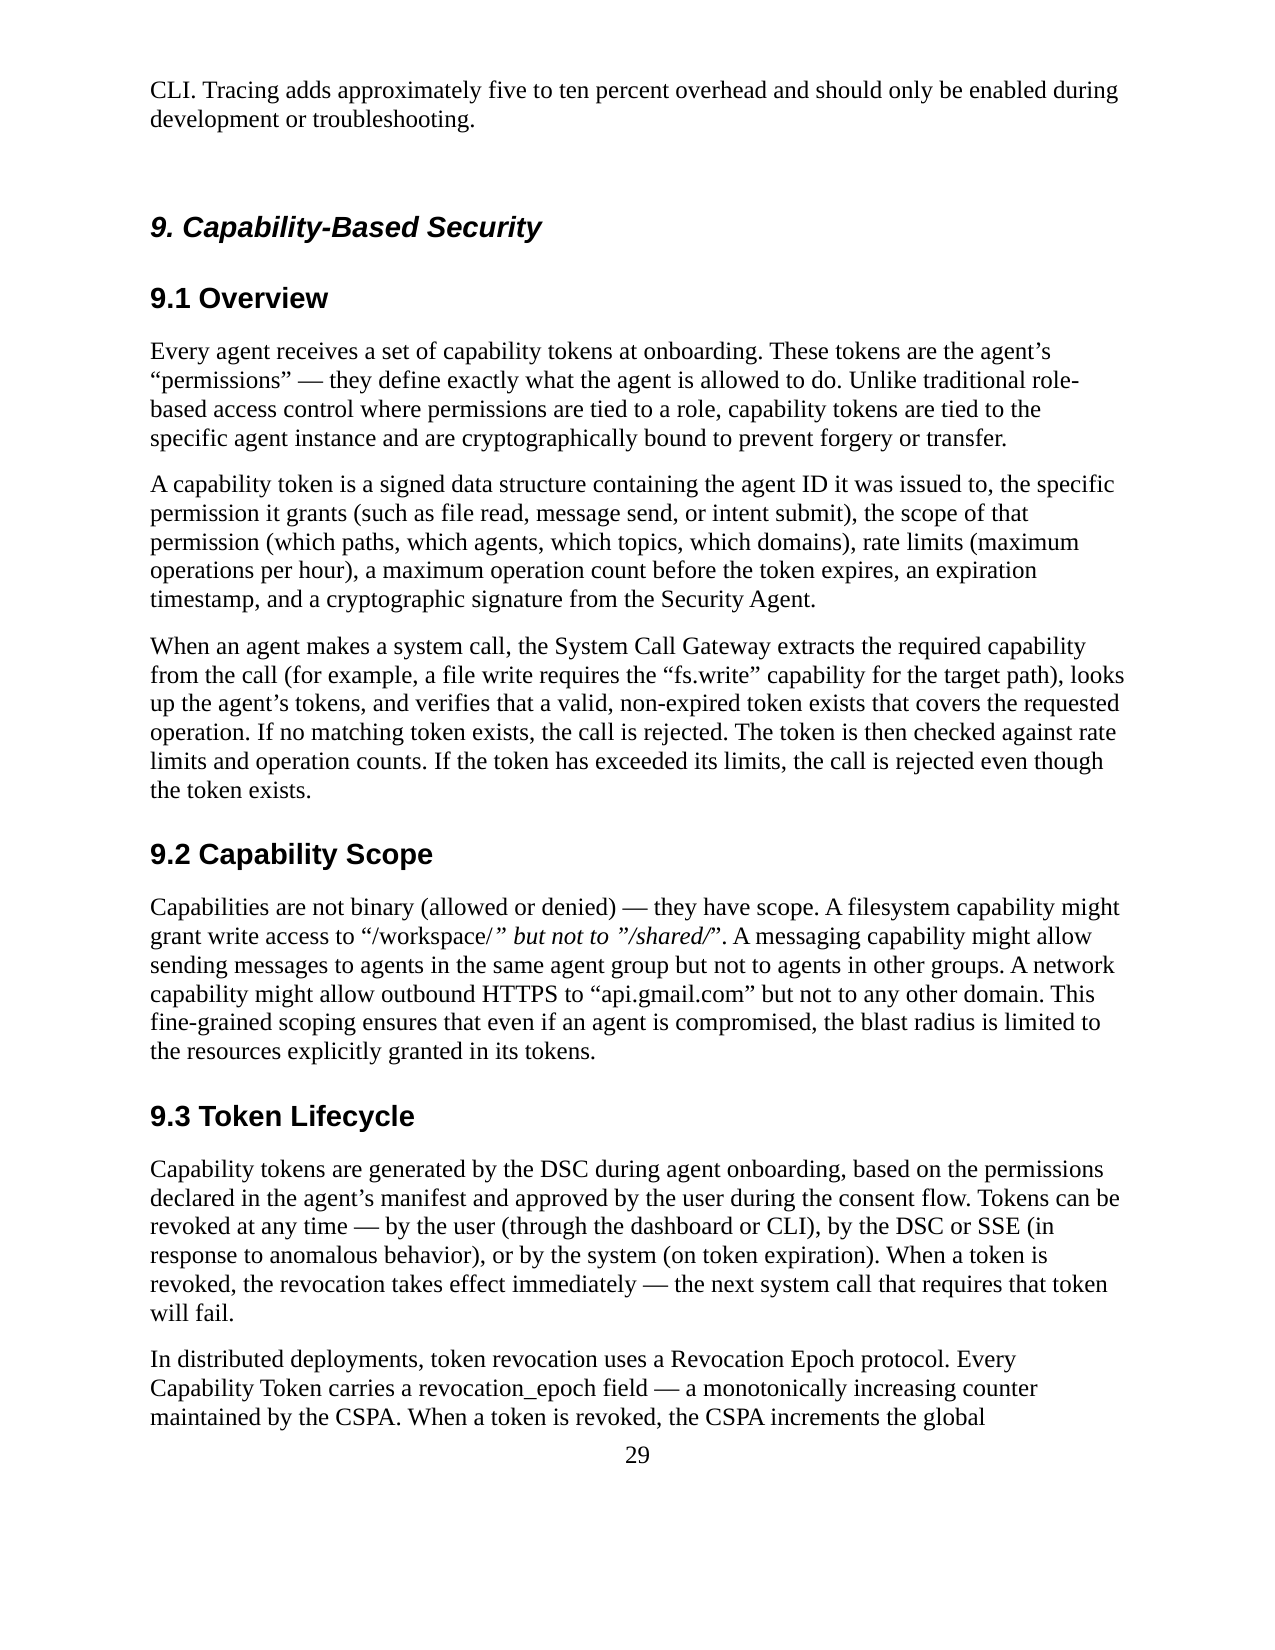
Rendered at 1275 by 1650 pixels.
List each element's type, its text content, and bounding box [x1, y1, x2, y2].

text Every agent receives a set of capability tokens at onboarding. These tokens are the agent’s “permissions” — they define exactly what the agent is allowed to do. Unlike traditional role-based access control where permissions are tied to a role, capability tokens are tied to the specific agent instance and are cryptographically bound to prevent forgery or transfer. [150, 336, 1125, 451]
text In distributed deployments, token revocation uses a Revocation Epoch protocol. Every Capability Token carries a revocation_epoch field — a monotonically increasing counter maintained by the CSPA. When a token is revoked, the CSPA increments the global [150, 1344, 1125, 1431]
text When an agent makes a system call, the System Call Gateway extracts the required capability from the call (for example, a file write requires the “fs.write” capability for the target path), looks up the agent’s tokens, and verifies that a valid, non-expired token exists that covers the requested operation. If no matching token exists, the call is rejected. The token is then checked against rate limits and operation counts. If the token has exceeded its limits, the call is rejected even though the token exists. [150, 631, 1125, 803]
text A capability token is a signed data structure containing the agent ID it was issued to, the specific permission it grants (such as file read, message send, or intent submit), the scope of that permission (which paths, which agents, which topics, which domains), rate limits (maximum operations per hour), a maximum operation count before the token expires, an expiration timestamp, and a cryptographic signature from the Security Agent. [150, 469, 1125, 613]
subtitle 9. Capability-Based Security [150, 210, 1125, 244]
text Capability tokens are generated by the DSC during agent onboarding, based on the permissions declared in the agent’s manifest and approved by the user during the consent flow. Tokens can be revoked at any time — by the user (through the dashboard or CLI), by the DSC or SSE (in response to anomalous behavior), or by the system (on token expiration). When a token is revoked, the revocation takes effect immediately — the next system call that requires that token will fail. [150, 1154, 1125, 1326]
subtitle 9.3 Token Lifecycle [150, 1099, 1125, 1132]
subtitle 9.1 Overview [150, 281, 1125, 315]
text CLI. Tracing adds approximately five to ten percent overhead and should only be enabled during development or troubleshooting. [150, 75, 1125, 132]
text Capabilities are not binary (allowed or denied) — they have scope. A filesystem capability might grant write access to “/workspace/” but not to ”/shared/”. A messaging capability might allow sending messages to agents in the same agent group but not to agents in other groups. A network capability might allow outbound HTTPS to “api.gmail.com” but not to any other domain. This fine-grained scoping ensures that even if an agent is compromised, the blast radius is limited to the resources explicitly granted in its tokens. [150, 892, 1125, 1065]
subtitle 9.2 Capability Scope [150, 837, 1125, 871]
